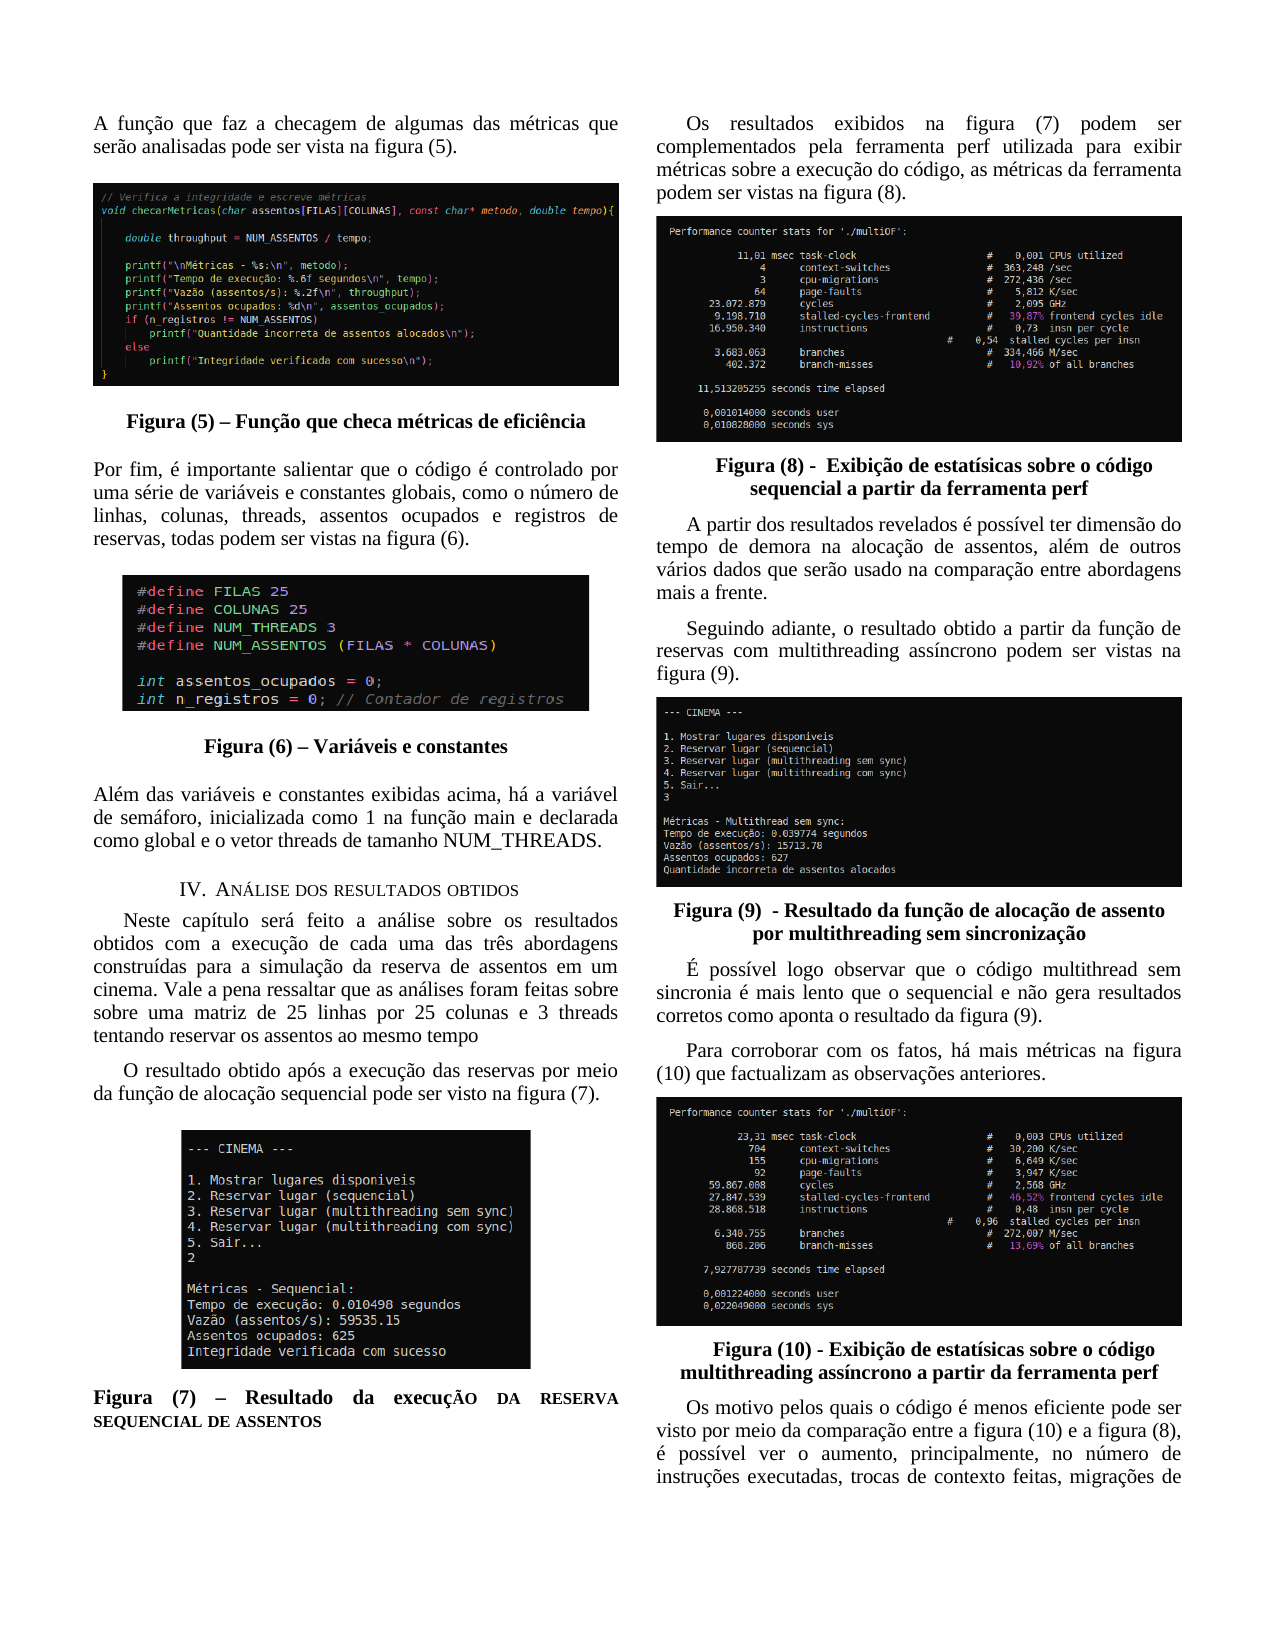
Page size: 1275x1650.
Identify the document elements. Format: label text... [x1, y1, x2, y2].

picture [656, 216, 1182, 442]
text Os resultados exibidos na figura (7) podem ser complementados pela ferramenta perf utilizada para exibir métricas sobre a execução do código, as métricas da ferramenta podem ser vistas na figura (8). [656, 112, 1182, 204]
text Figura (7) – Resultado da execução da reserva sequencial de assentos [93, 1341, 619, 1432]
text Figura (9) - Resultado da função de alocação de assento por multithreading sem sincronização [656, 887, 1182, 945]
text Figura (10) - Exibição de estatísicas sobre o código multithreading assíncrono a partir da ferramenta perf [656, 1326, 1182, 1384]
picture [93, 183, 619, 386]
picture [656, 697, 1182, 887]
text Além das variáveis e constantes exibidas acima, há a variável de semáforo, inicializada como 1 na função main e declarada como global e o vetor threads de tamanho NUM_THREADS. [93, 783, 619, 852]
text Figura (8) - Exibição de estatísicas sobre o código sequencial a partir da ferramenta perf [656, 442, 1182, 500]
text Os motivo pelos quais o código é menos eficiente pode ser visto por meio da comparação entre a figura (10) e a figura (8), é possível ver o aumento, principalmente, no número de instruções executadas, trocas de contexto feitas, migrações de [656, 1396, 1182, 1488]
picture [656, 1097, 1182, 1326]
picture [122, 575, 590, 711]
text A partir dos resultados revelados é possível ter dimensão do tempo de demora na alocação de assentos, além de outros vários dados que serão usado na comparação entre abordagens mais a frente. [656, 513, 1182, 604]
text Para corroborar com os fatos, há mais métricas na figura (10) que factualizam as observações anteriores. [656, 1039, 1182, 1085]
picture [181, 1130, 531, 1369]
text A função que faz a checagem de algumas das métricas que serão analisadas pode ser vista na figura (5). [93, 112, 619, 158]
text É possível logo observar que o código multithread sem sincronia é mais lento que o sequencial e não gera resultados corretos como aponta o resultado da figura (9). [656, 958, 1182, 1027]
text Figura (6) – Variáveis e constantes [93, 575, 619, 758]
text O resultado obtido após a execução das reservas por meio da função de alocação sequencial pode ser visto na figura (7). [93, 1059, 619, 1105]
text Seguindo adiante, o resultado obtido a partir da função de reservas com multithreading assíncrono podem ser vistas na figura (9). [656, 617, 1182, 685]
subtitle Análise dos resultados obtidos [93, 877, 619, 901]
text Figura (5) – Função que checa métricas de eficiência [93, 386, 619, 433]
text Por fim, é importante salientar que o código é controlado por uma série de variáveis e constantes globais, como o número de linhas, colunas, threads, assentos ocupados e registros de reservas, todas podem ser vistas na figura (6). [93, 458, 619, 550]
text Neste capítulo será feito a análise sobre os resultados obtidos com a execução de cada uma das três abordagens construídas para a simulação da reserva de assentos em um cinema. Vale a pena ressaltar que as análises foram feitas sobre sobre uma matriz de 25 linhas por 25 colunas e 3 threads tentando reservar os assentos ao mesmo tempo [93, 909, 619, 1047]
